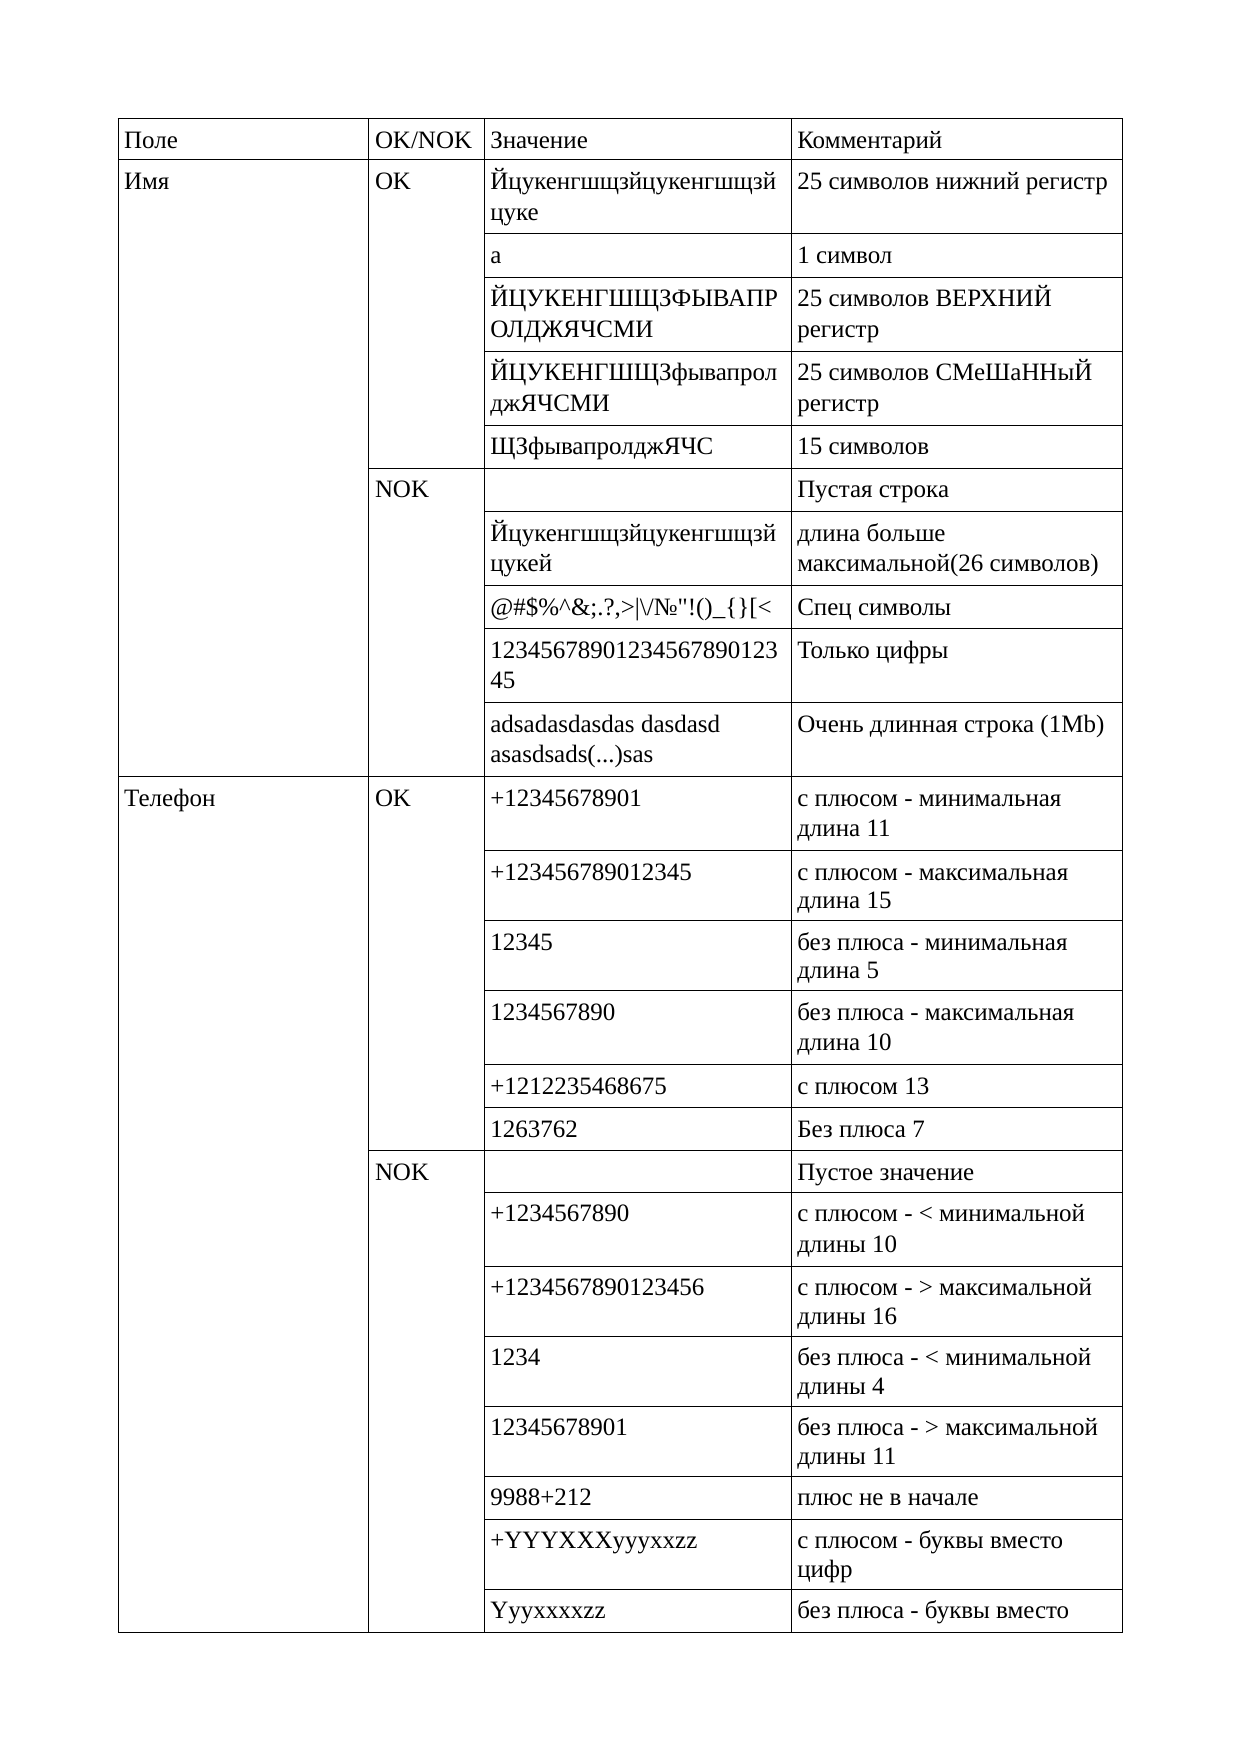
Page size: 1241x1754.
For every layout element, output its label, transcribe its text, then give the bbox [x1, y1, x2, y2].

table_cell Телефон [119, 777, 368, 1632]
table_cell 1 символ [792, 234, 1122, 277]
table_cell NOK [369, 469, 484, 776]
table_cell Только цифры [792, 629, 1122, 702]
table_cell 1234567890 [485, 991, 791, 1064]
table_cell 1263762 [485, 1108, 791, 1150]
table_cell [485, 469, 791, 511]
table_cell Йцукенгшщзйцукенгшщзйцукей [485, 512, 791, 585]
table_cell ЩЗфывапролджЯЧС [485, 426, 791, 468]
table_cell с плюсом - буквы вместо цифр [792, 1520, 1122, 1589]
table_cell Пустое значение [792, 1151, 1122, 1192]
table_cell без плюса - < минимальной длины 4 [792, 1337, 1122, 1406]
table_cell @#$%^&;.?,>|\/№"!()_{}[< [485, 586, 791, 628]
table_cell +1234567890123456 [485, 1267, 791, 1336]
table_cell Yyyxxxxzz [485, 1590, 791, 1632]
table_cell без плюса - буквы вместо [792, 1590, 1122, 1632]
table_cell a [485, 234, 791, 277]
table_cell [485, 1151, 791, 1192]
table_cell с плюсом - максимальная длина 15 [792, 851, 1122, 920]
table_cell OK [369, 160, 484, 468]
table_cell 9988+212 [485, 1477, 791, 1519]
table_cell 25 символов СМеШаННыЙ регистр [792, 352, 1122, 424]
table_cell с плюсом - минимальная длина 11 [792, 777, 1122, 850]
table_cell 1234 [485, 1337, 791, 1406]
table_cell OK [369, 777, 484, 1150]
table_cell +YYYXXXyyyxxzz [485, 1520, 791, 1589]
table_cell +1212235468675 [485, 1065, 791, 1107]
table_cell с плюсом - > максимальной длины 16 [792, 1267, 1122, 1336]
table_cell 25 символов ВЕРХНИЙ регистр [792, 278, 1122, 351]
table_cell 12345 [485, 921, 791, 990]
table_cell 25 символов нижний регистр [792, 160, 1122, 233]
table_cell Йцукенгшщзйцукенгшщзйцуке [485, 160, 791, 233]
table_cell 15 символов [792, 426, 1122, 468]
table_header Значение [485, 119, 791, 159]
table_cell 12345678901 [485, 1407, 791, 1476]
table_cell плюс не в начале [792, 1477, 1122, 1519]
table_cell +1234567890 [485, 1193, 791, 1266]
table_cell 1234567890123456789012345 [485, 629, 791, 702]
table_cell Без плюса 7 [792, 1108, 1122, 1150]
table_cell с плюсом - < минимальной длины 10 [792, 1193, 1122, 1266]
table_cell Пустая строка [792, 469, 1122, 511]
table_cell без плюса - максимальная длина 10 [792, 991, 1122, 1064]
table_cell +12345678901 [485, 777, 791, 850]
table_header OK/NOK [369, 119, 484, 159]
table_cell +123456789012345 [485, 851, 791, 920]
table_cell без плюса - > максимальной длины 11 [792, 1407, 1122, 1476]
table_cell Спец символы [792, 586, 1122, 628]
table_cell длина больше максимальной(26 символов) [792, 512, 1122, 585]
table_cell с плюсом 13 [792, 1065, 1122, 1107]
table_cell adsadasdasdas dasdasd asasdsads(...)sas [485, 703, 791, 776]
table_cell Имя [119, 160, 368, 776]
table_cell Очень длинная строка (1Mb) [792, 703, 1122, 776]
table_cell ЙЦУКЕНГШЩЗфывапролджЯЧСМИ [485, 352, 791, 424]
table_cell NOK [369, 1151, 484, 1632]
table_header Комментарий [792, 119, 1122, 159]
table_cell ЙЦУКЕНГШЩЗФЫВАПРОЛДЖЯЧСМИ [485, 278, 791, 351]
table_cell без плюса - минимальная длина 5 [792, 921, 1122, 990]
table_header Поле [119, 119, 368, 159]
